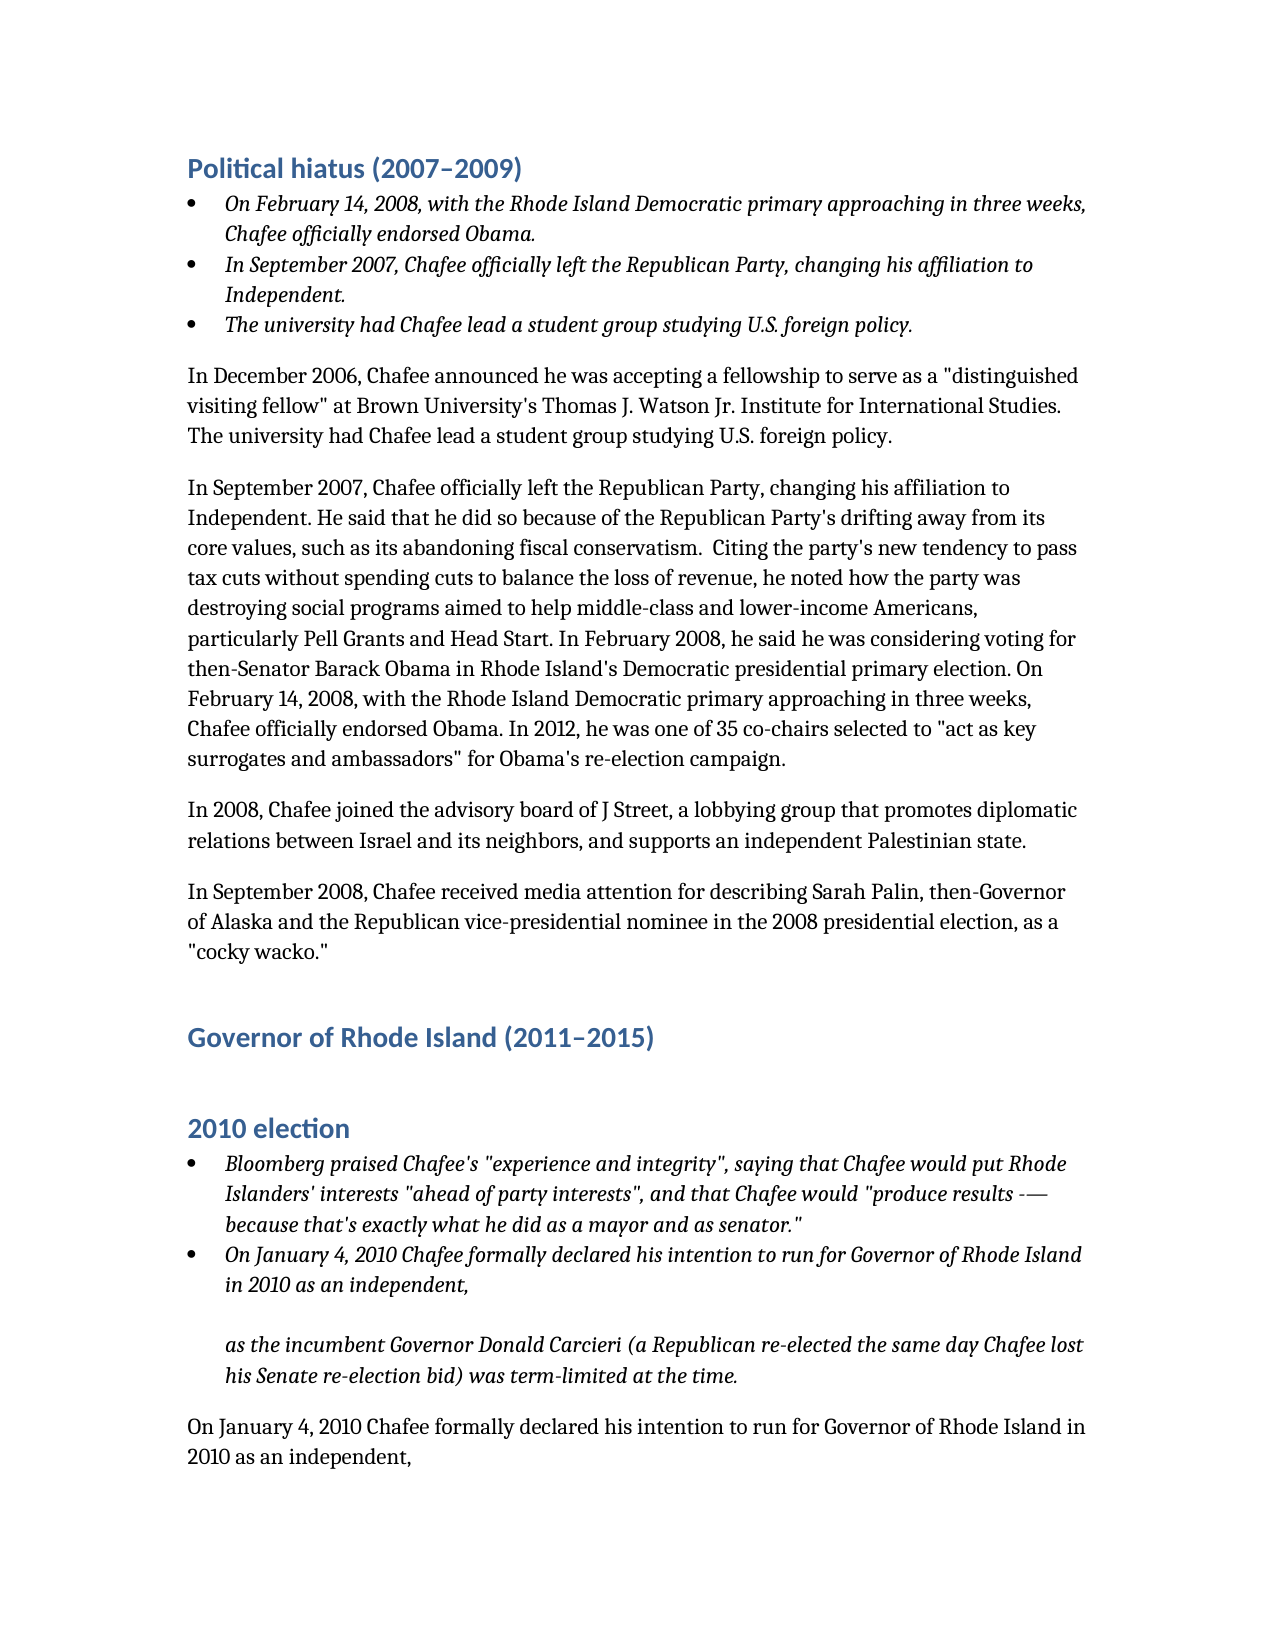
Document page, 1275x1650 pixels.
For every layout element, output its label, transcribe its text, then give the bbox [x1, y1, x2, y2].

text In 2008, Chafee joined the advisory board of J Street, a lobbying group that promotes diplomatic relations between Israel and its neighbors, and supports an independent Palestinian state. [187, 797, 1087, 854]
subtitle Governor of Rhode Island (2011–2015) [187, 1019, 1087, 1055]
list On February 14, 2008, with the Rhode Island Democratic primary approaching in three weeks, Chafee officially endorsed Obama. [187, 191, 1087, 247]
list In September 2007, Chafee officially left the Republican Party, changing his affiliation to Independent. [187, 251, 1087, 308]
text In September 2007, Chafee officially left the Republican Party, changing his affiliation to Independent. He said that he did so because of the Republican Party's drifting away from its core values, such as its abandoning fiscal conservatism. Citing the party's new tendency to pass tax cuts without spending cuts to balance the loss of revenue, he noted how the party was destroying social programs aimed to help middle-class and lower-income Americans, particularly Pell Grants and Head Start. In February 2008, he said he was considering voting for then-Senator Barack Obama in Rhode Island's Democratic presidential primary election. On February 14, 2008, with the Rhode Island Democratic primary approaching in three weeks, Chafee officially endorsed Obama. In 2012, he was one of 35 co-chairs selected to "act as key surrogates and ambassadors" for Obama's re-election campaign. [187, 474, 1087, 772]
list On January 4, 2010 Chafee formally declared his intention to run for Governor of Rhode Island in 2010 as an independent, as the incumbent Governor Donald Carcieri (a Republican re-elected the same day Chafee lost his Senate re-election bid) was term-limited at the time. [187, 1242, 1087, 1389]
list Bloomberg praised Chafee's "experience and integrity", saying that Chafee would put Rhode Islanders' interests "ahead of party interests", and that Chafee would "produce results -— because that's exactly what he did as a mayor and as senator." [187, 1151, 1087, 1238]
text On January 4, 2010 Chafee formally declared his intention to run for Governor of Rhode Island in 2010 as an independent, [187, 1413, 1087, 1470]
subtitle Political hiatus (2007–2009) [187, 150, 1087, 186]
text In September 2008, Chafee received media attention for describing Sarah Palin, then-Governor of Alaska and the Republican vice-presidential nominee in the 2008 presidential election, as a "cocky wacko." [187, 878, 1087, 965]
text In December 2006, Chafee announced he was accepting a fellowship to serve as a "distinguished visiting fellow" at Brown University's Thomas J. Watson Jr. Institute for International Studies. The university had Chafee lead a student group studying U.S. foreign policy. [187, 363, 1087, 449]
list The university had Chafee lead a student group studying U.S. foreign policy. [187, 312, 1087, 338]
subtitle 2010 election [187, 1110, 1087, 1146]
